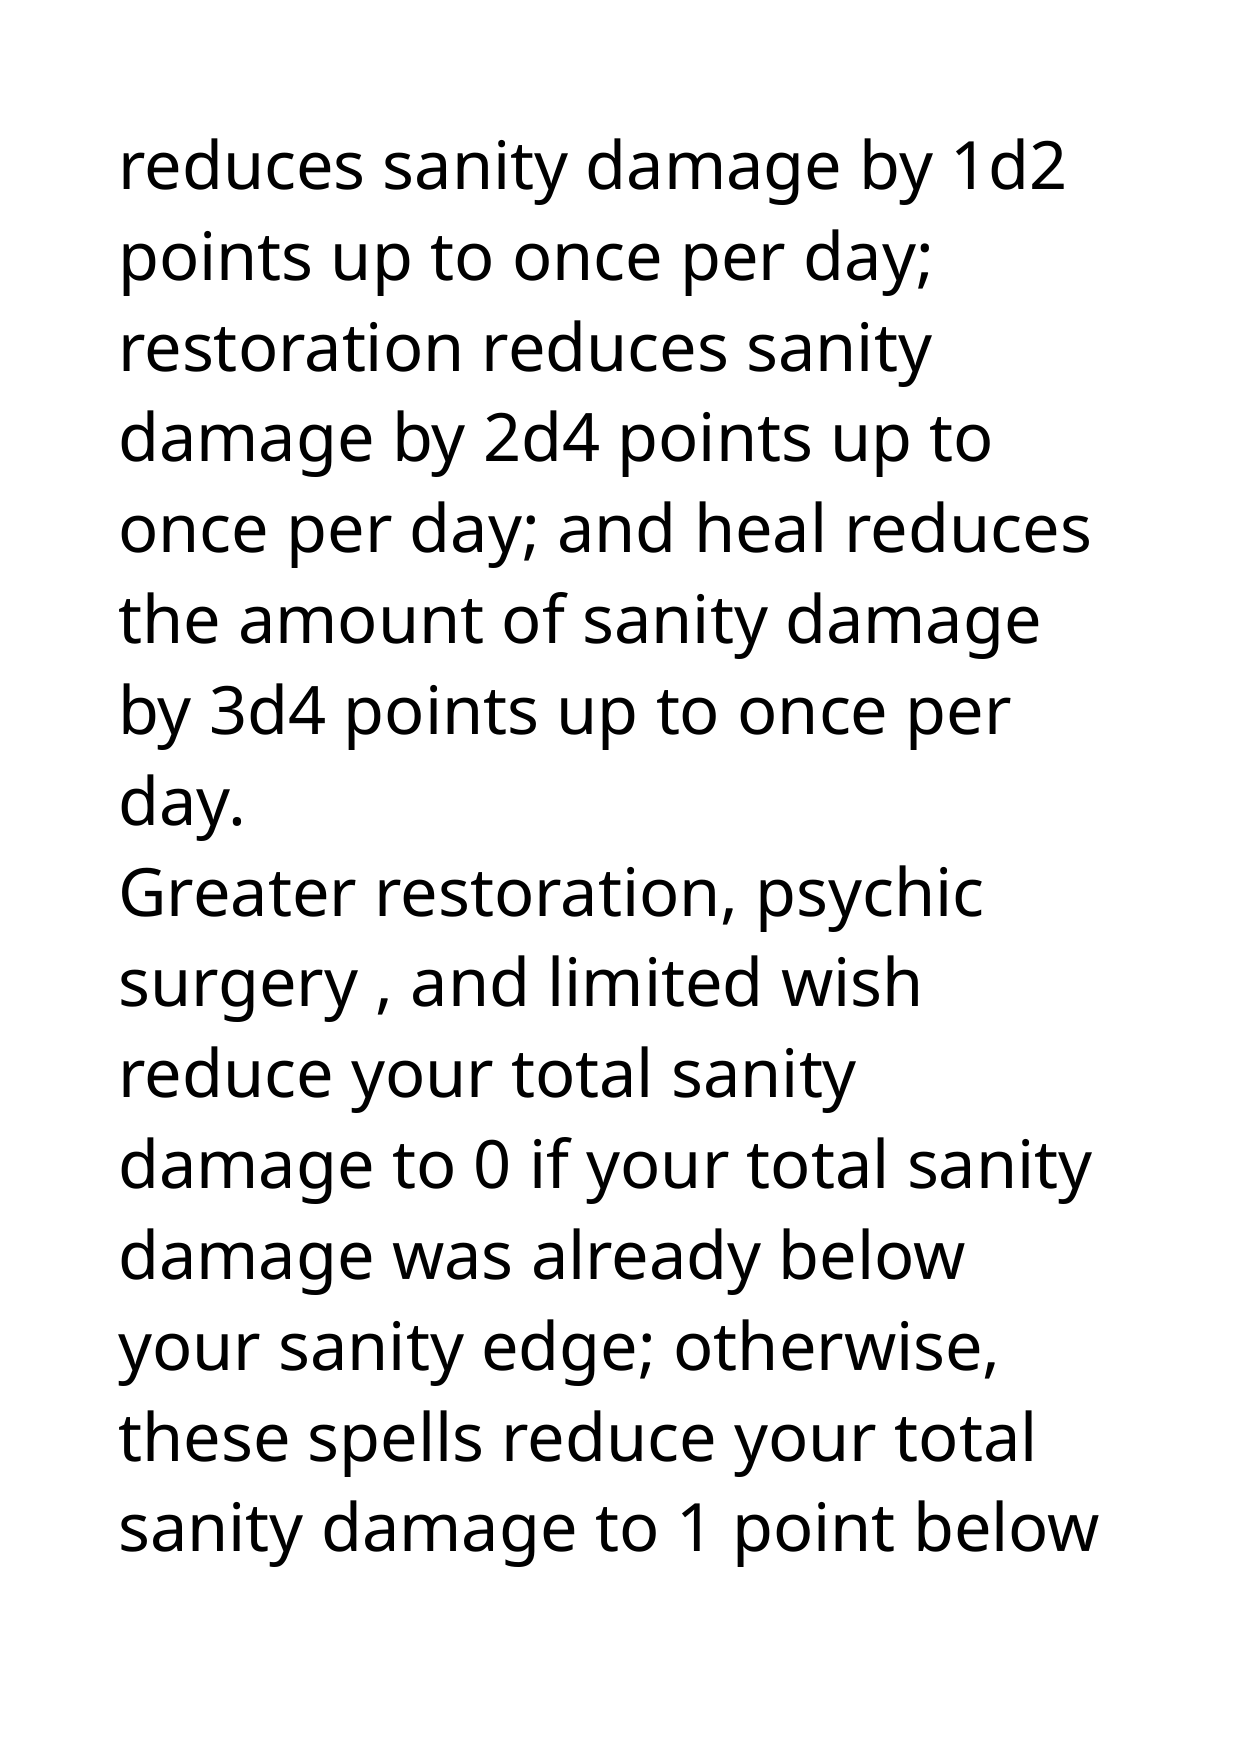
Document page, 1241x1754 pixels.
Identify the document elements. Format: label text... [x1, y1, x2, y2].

text reduces sanity damage by 1d2 points up to once per day; restoration reduces sanity damage by 2d4 points up to once per day; and heal reduces the amount of sanity damage by 3d4 points up to once per day. [118, 118, 1122, 845]
text Greater restoration, psychic surgery , and limited wish reduce your total sanity damage to 0 if your total sanity damage was already below your sanity edge; otherwise, these spells reduce your total sanity damage to 1 point below [118, 845, 1122, 1571]
